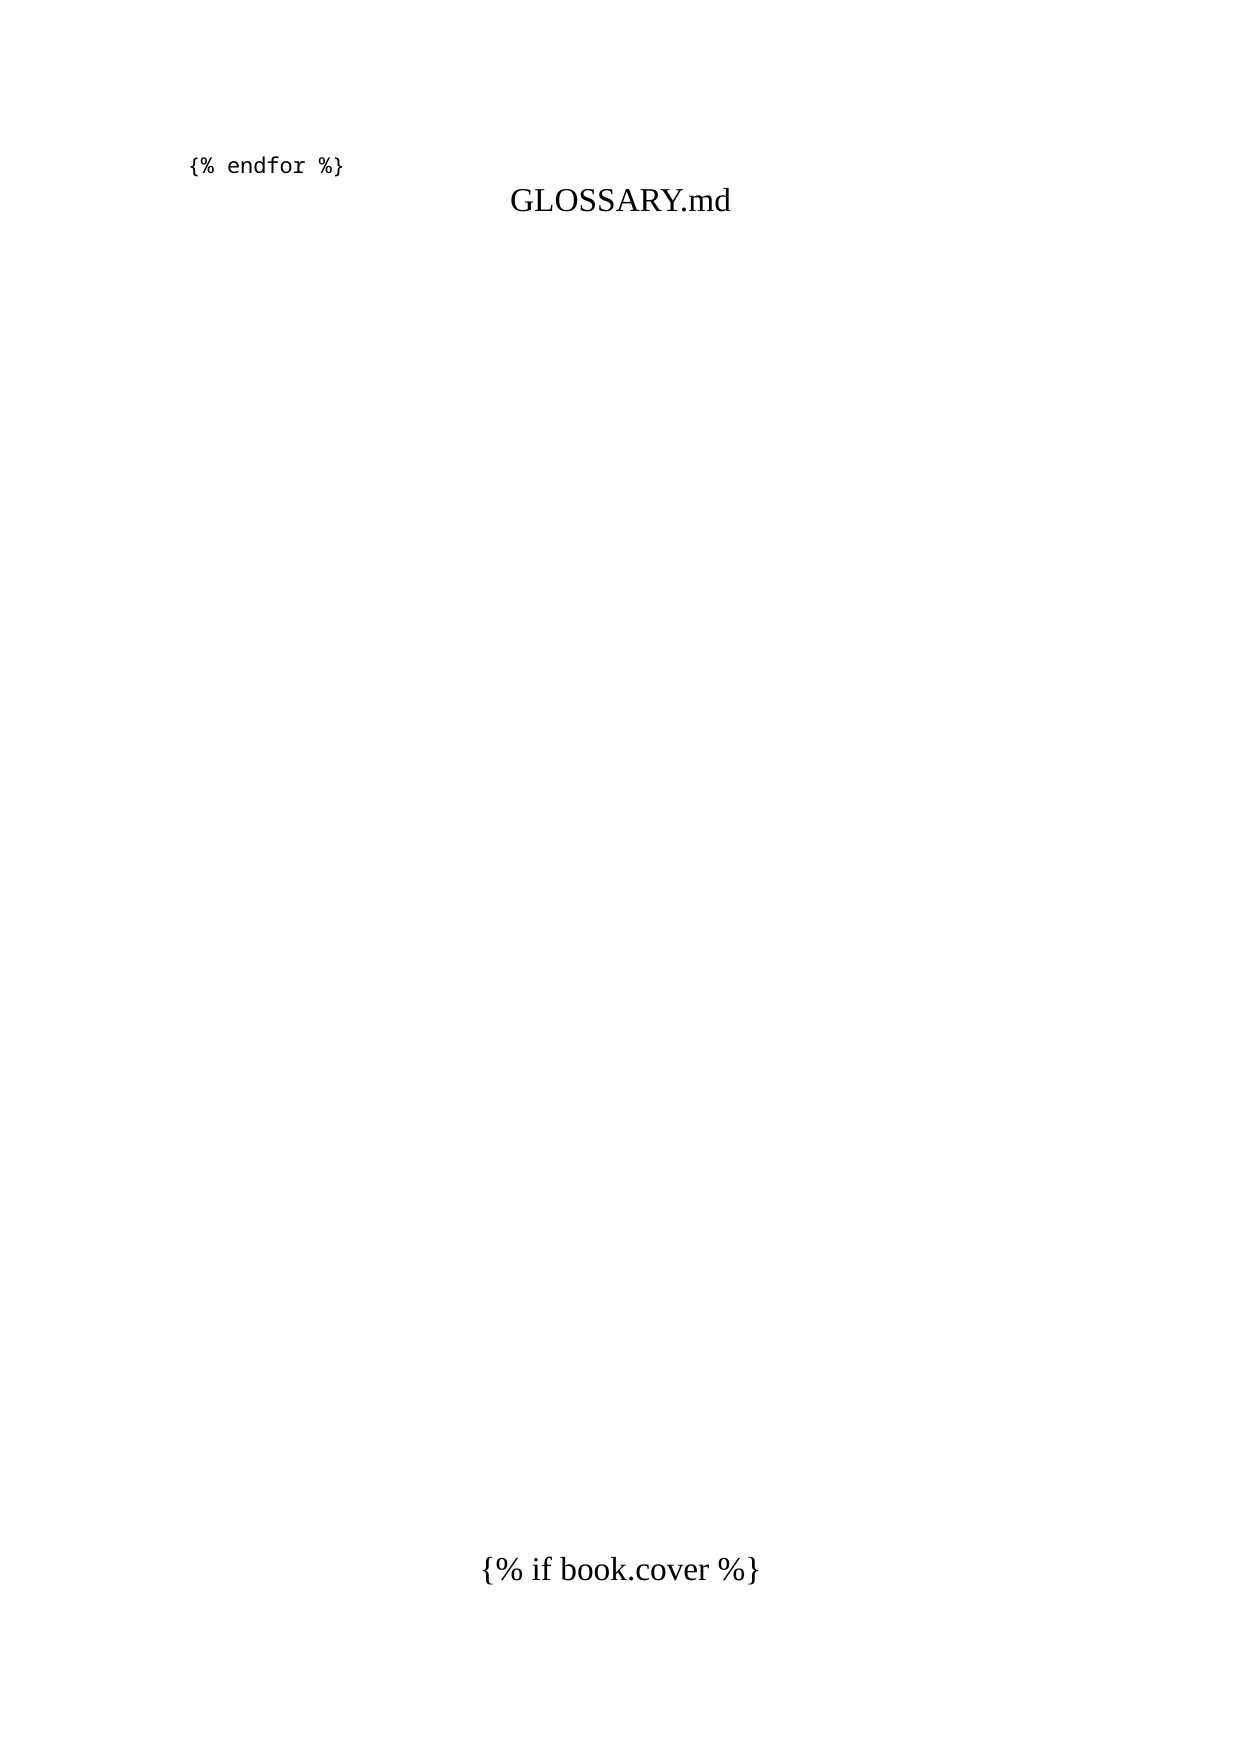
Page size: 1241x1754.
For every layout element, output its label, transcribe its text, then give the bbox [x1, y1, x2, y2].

text {% endfor %} [187, 150, 1053, 180]
text GLOSSARY.md [187, 180, 1053, 218]
text {% if book.cover %} [187, 1549, 1053, 1588]
